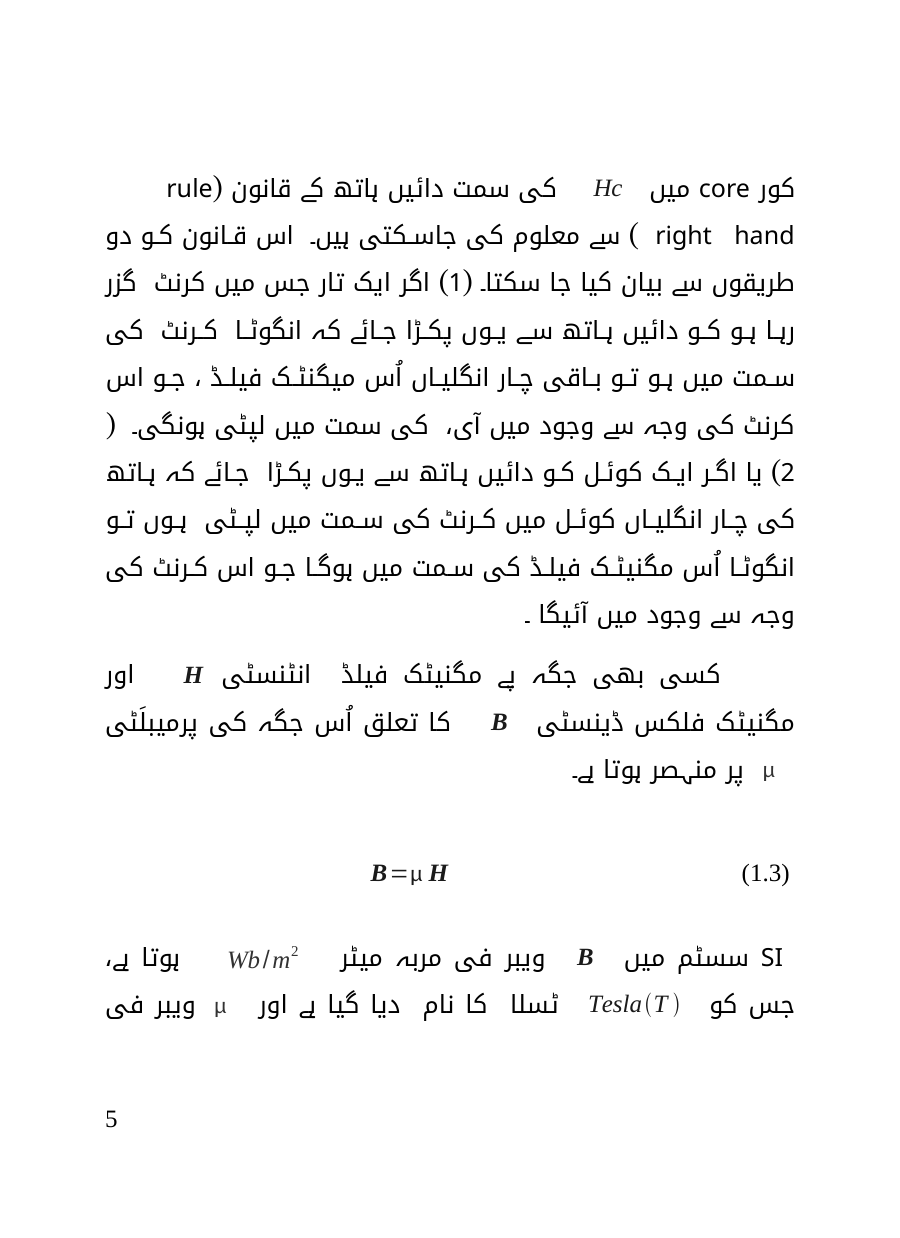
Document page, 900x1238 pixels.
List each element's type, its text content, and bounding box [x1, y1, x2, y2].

table_header (1.3) [718, 853, 795, 905]
text کسی بھی جگہ پے مگنیٹک فیلڈ انٹنسٹی اور مگنیٹک فلکس ڈینسٹی کا تعلق اُس جگہ کی پرمیبلَٹی پر منہصر ہوتا ہے۔ [105, 651, 795, 794]
table_header [105, 853, 718, 905]
text کور core میں کی سمت دائیں ہاتھ کے قانون (rule right hand ) سے معلوم کی جاسکتی ہیں۔ اس قانون کو دو طریقوں سے بیان کیا جا سکتا۔ (1) اگر ایک تار جس میں کرنٹ گزر رہا ہو کو دائیں ہاتھ سے یوں پکڑا جائے کہ انگوٹا کرنٹ کی سمت میں ہو تو باقی چار انگلیاں اُس میگنٹک فیلڈ ، جو اس کرنٹ کی وجہ سے وجود میں آی، کی سمت میں لپٹی ہونگی۔ (2) یا اگر ایک کوئل کو دائیں ہاتھ سے یوں پکڑا جائے کہ ہاتھ کی چار انگلیاں کوئل میں کرنٹ کی سمت میں لپٹی ہوں تو انگوٹا اُس مگنیٹک فیلڈ کی سمت میں ہوگا جو اس کرنٹ کی وجہ سے وجود میں آئیگا ۔ [105, 165, 795, 639]
text SI سسٹم میں ویبر فی مربہ میٹر ہوتا ہے، جس کو ٹسلا کا نام دیا گیا ہے اور ویبر فی امپیئر -ٹرن-میٹر یا ہینری فی میٹر میں ہوتا ہے۔ SI سسٹم میں خلاء کی پرمیبلیٹی ہینری فی میٹر ہے۔ مقناطیسی مادہ کی پرمیبلٹی کو لکھا جاتا ہے۔ ٹرانسفارمروں اور گومنے والی مشینوں میں استعمال ہونے والی کور کی عموما 2000 سے 80000 تک کے درمیان ہوتی ہے۔ مقناطیسی مواد کا جایزہ ہم جلد کرینگے۔ اگرچہفلکس ڈینسٹی کے ساتھ تبدیل ہوتی ہے ہم پھر بھی اس کو ایک معلوم کانسٹنٹ سمجھ کر استعمال کرینگے۔ [105, 934, 795, 1029]
